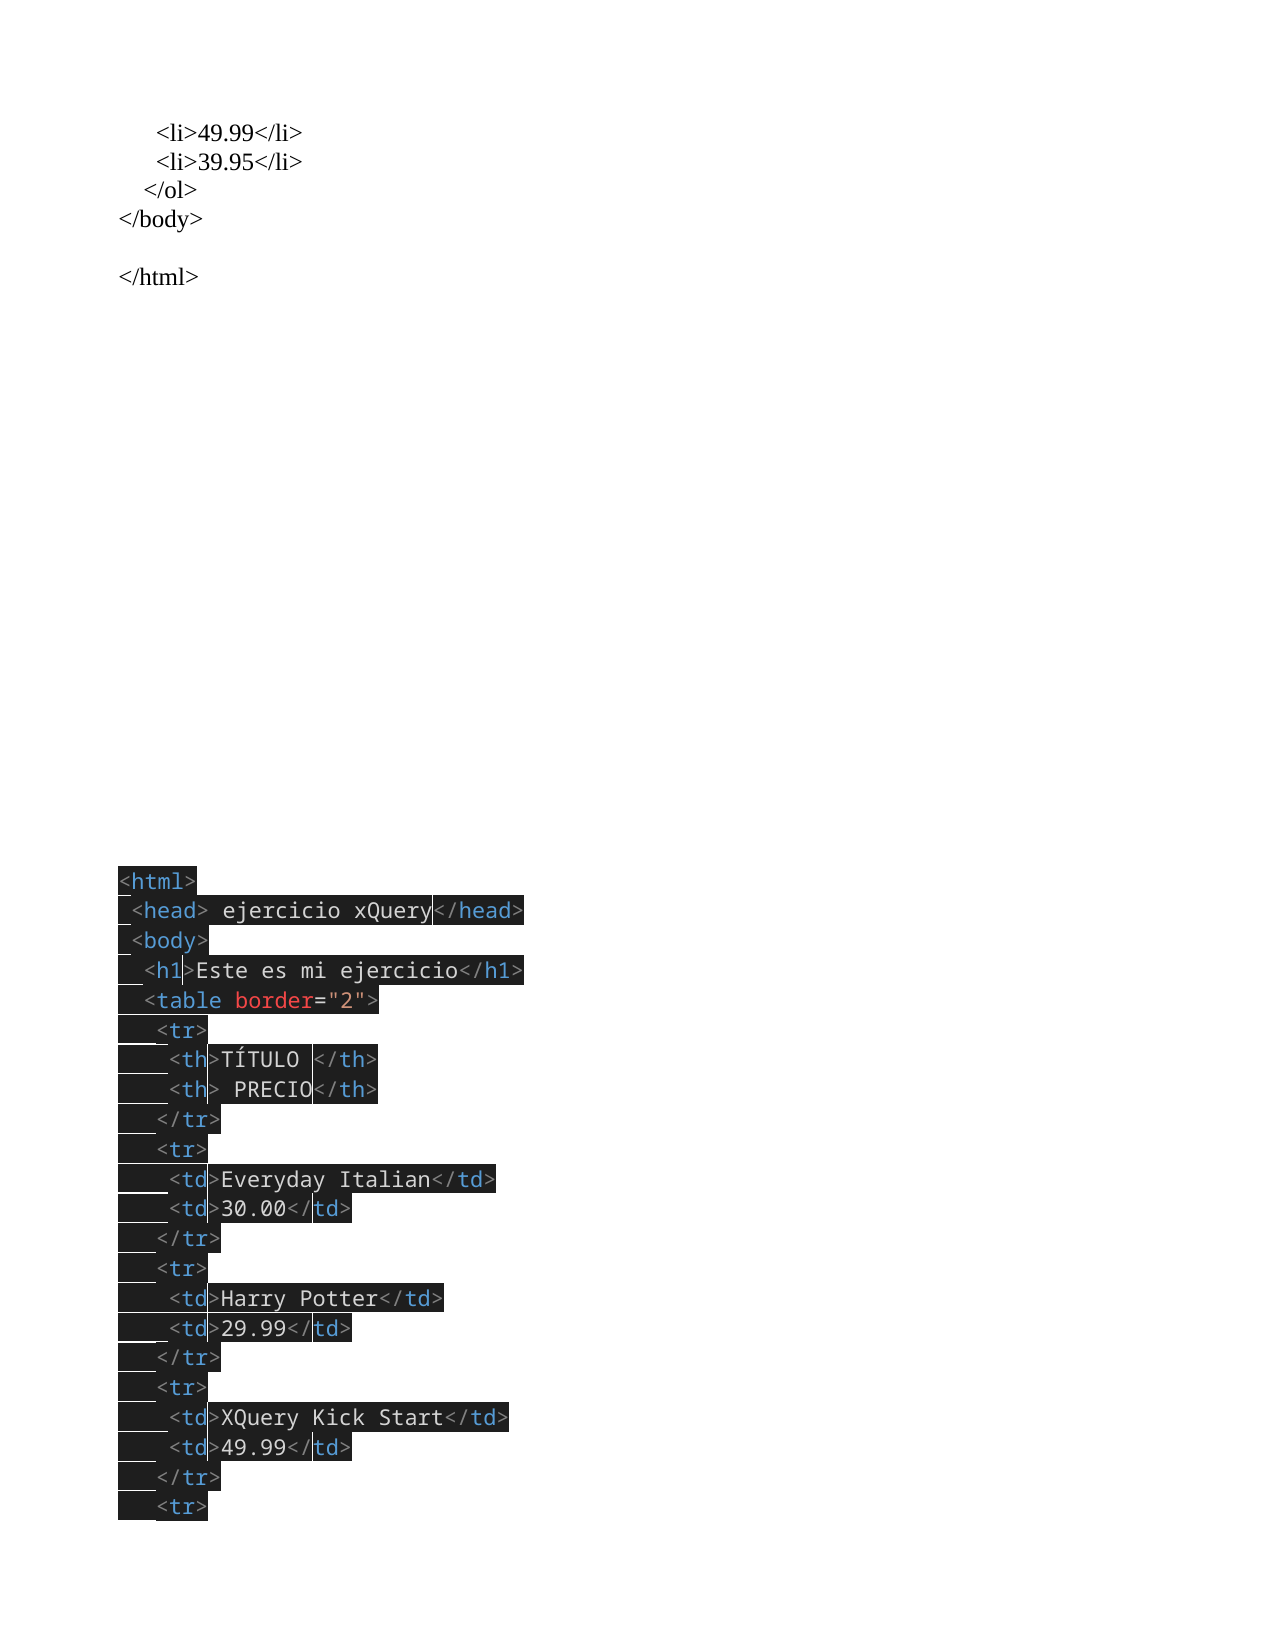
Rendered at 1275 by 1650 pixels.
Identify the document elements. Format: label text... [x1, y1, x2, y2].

text <table border="2"> [118, 985, 1157, 1014]
text <td>29.99</td> [118, 1312, 1157, 1342]
text </tr> [118, 1342, 1157, 1372]
text <body> [118, 925, 1157, 955]
text <h1>Este es mi ejercicio</h1> [118, 955, 1157, 985]
text </body> [118, 204, 1157, 233]
text </tr> [118, 1223, 1157, 1253]
text <th>TÍTULO </th> [118, 1044, 1157, 1074]
text </tr> [118, 1461, 1157, 1491]
text <tr> [118, 1134, 1157, 1163]
text <li>49.99</li> [118, 118, 1157, 147]
text </html> [118, 262, 1157, 291]
text <td>49.99</td> [118, 1432, 1157, 1461]
text </tr> [118, 1104, 1157, 1134]
text <html> [118, 866, 1157, 895]
text <li>39.95</li> [118, 147, 1157, 176]
text <tr> [118, 1491, 1157, 1521]
text <td>Harry Potter</td> [118, 1283, 1157, 1312]
text <th> PRECIO</th> [118, 1074, 1157, 1104]
text </ol> [118, 176, 1157, 204]
text <tr> [118, 1372, 1157, 1402]
text <td>Everyday Italian</td> [118, 1163, 1157, 1193]
text <tr> [118, 1253, 1157, 1283]
text <td>XQuery Kick Start</td> [118, 1402, 1157, 1432]
text <tr> [118, 1014, 1157, 1044]
text <td>30.00</td> [118, 1193, 1157, 1223]
text <head> ejercicio xQuery</head> [118, 895, 1157, 925]
